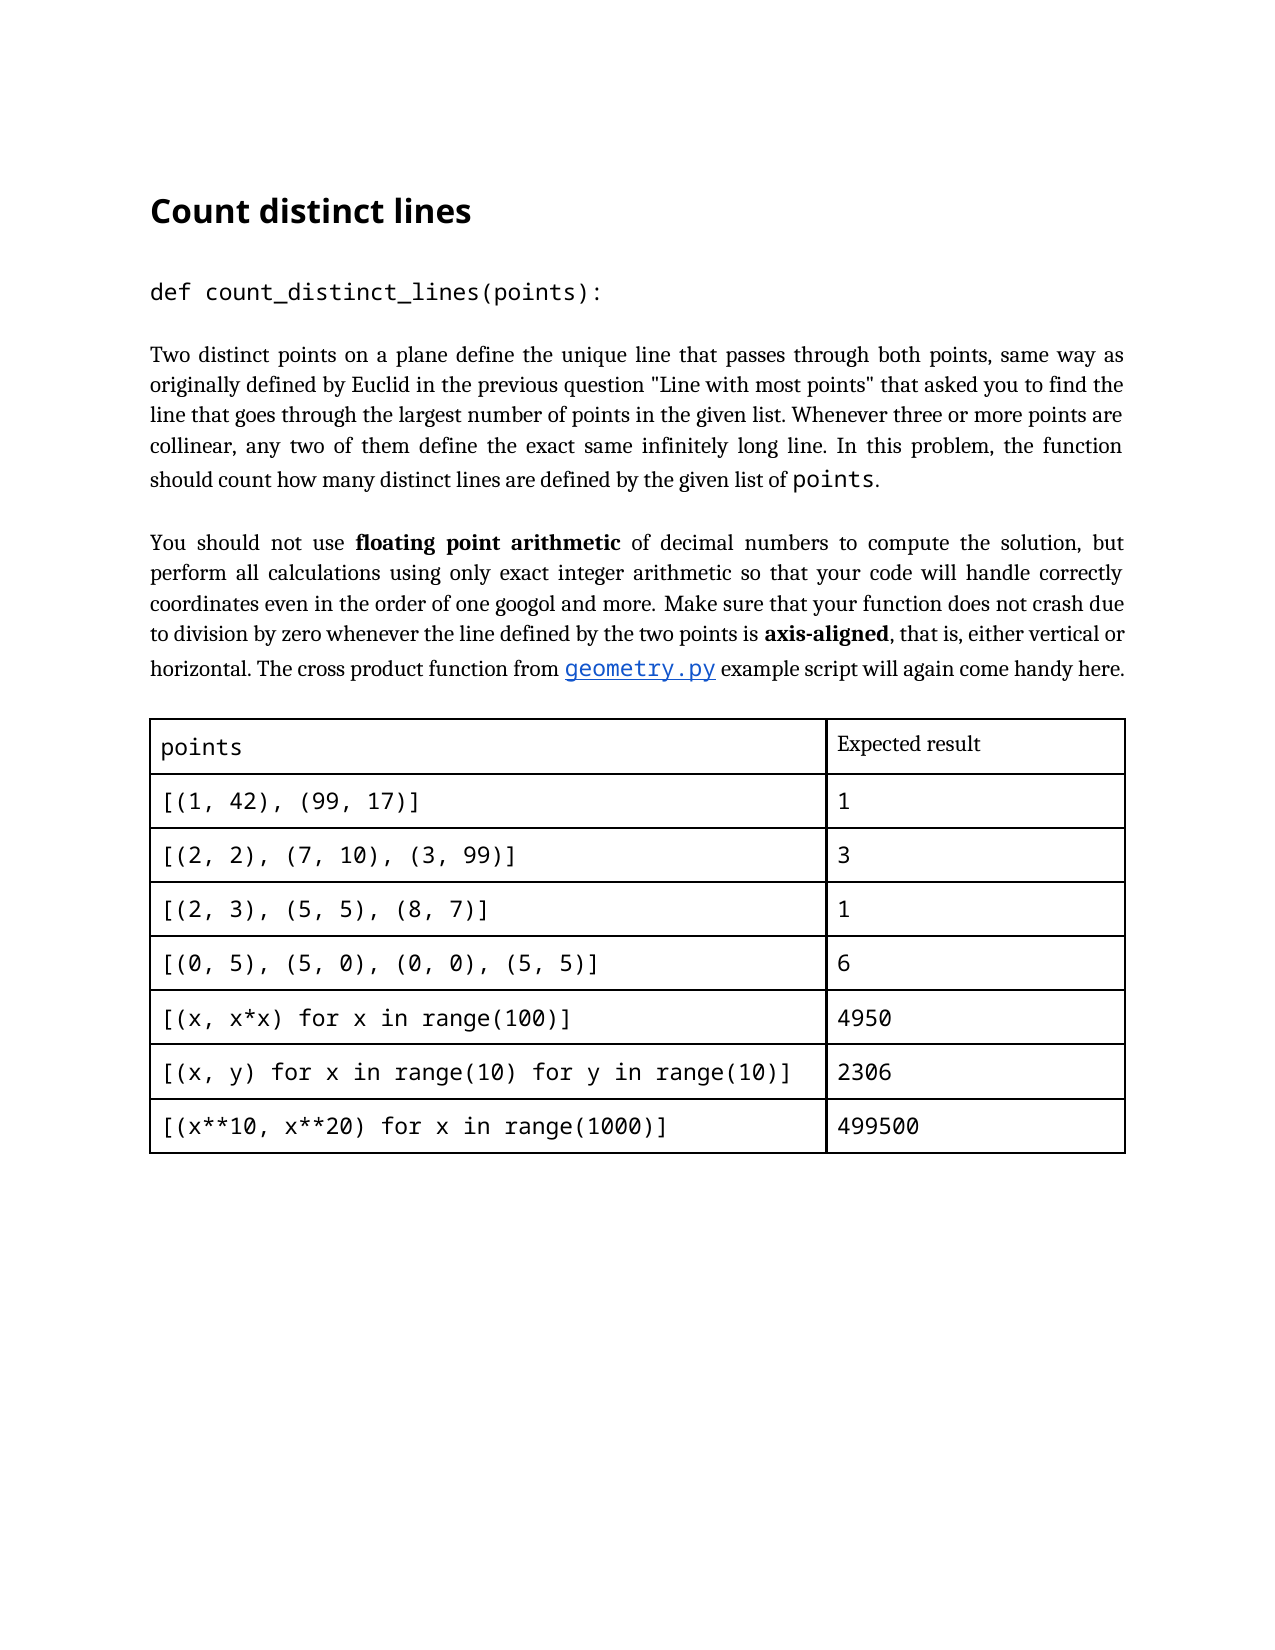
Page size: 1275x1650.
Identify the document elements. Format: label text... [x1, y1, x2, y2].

table_cell 3 [828, 829, 1124, 881]
table_cell 499500 [828, 1100, 1124, 1152]
subtitle Count distinct lines [150, 187, 1125, 233]
table_cell [(x, x*x) for x in range(100)] [151, 991, 825, 1043]
table_cell [(2, 2), (7, 10), (3, 99)] [151, 829, 825, 881]
text You should not use floating point arithmetic of decimal numbers to compute the solution, but perform all calculations using only exact integer arithmetic so that your code will handle correctly coordinates even in the order of one googol and more. Make sure that your function does not crash due to division by zero whenever the line defined by the two points is axis-aligned, that is, either vertical or horizontal. The cross product function from geometry.py example script will again come handy here. [150, 529, 1125, 683]
table_cell 1 [828, 883, 1124, 935]
text def count_distinct_lines(points): [150, 276, 1125, 307]
text Two distinct points on a plane define the unique line that passes through both points, same way as originally defined by Euclid in the previous question "Line with most points" that asked you to find the line that goes through the largest number of points in the given list. Whenever three or more points are collinear, any two of them define the exact same infinitely long line. In this problem, the function should count how many distinct lines are defined by the given list of points. [150, 342, 1125, 495]
table_cell 1 [828, 775, 1124, 827]
table_header Expected result [828, 720, 1124, 772]
table_cell 2306 [828, 1045, 1124, 1097]
table_cell [(2, 3), (5, 5), (8, 7)] [151, 883, 825, 935]
table_cell 6 [828, 937, 1124, 989]
table_cell [(1, 42), (99, 17)] [151, 775, 825, 827]
table_cell [(0, 5), (5, 0), (0, 0), (5, 5)] [151, 937, 825, 989]
table_cell 4950 [828, 991, 1124, 1043]
table_cell [(x, y) for x in range(10) for y in range(10)] [151, 1045, 825, 1097]
table_cell [(x**10, x**20) for x in range(1000)] [151, 1100, 825, 1152]
table_header points [151, 720, 825, 772]
